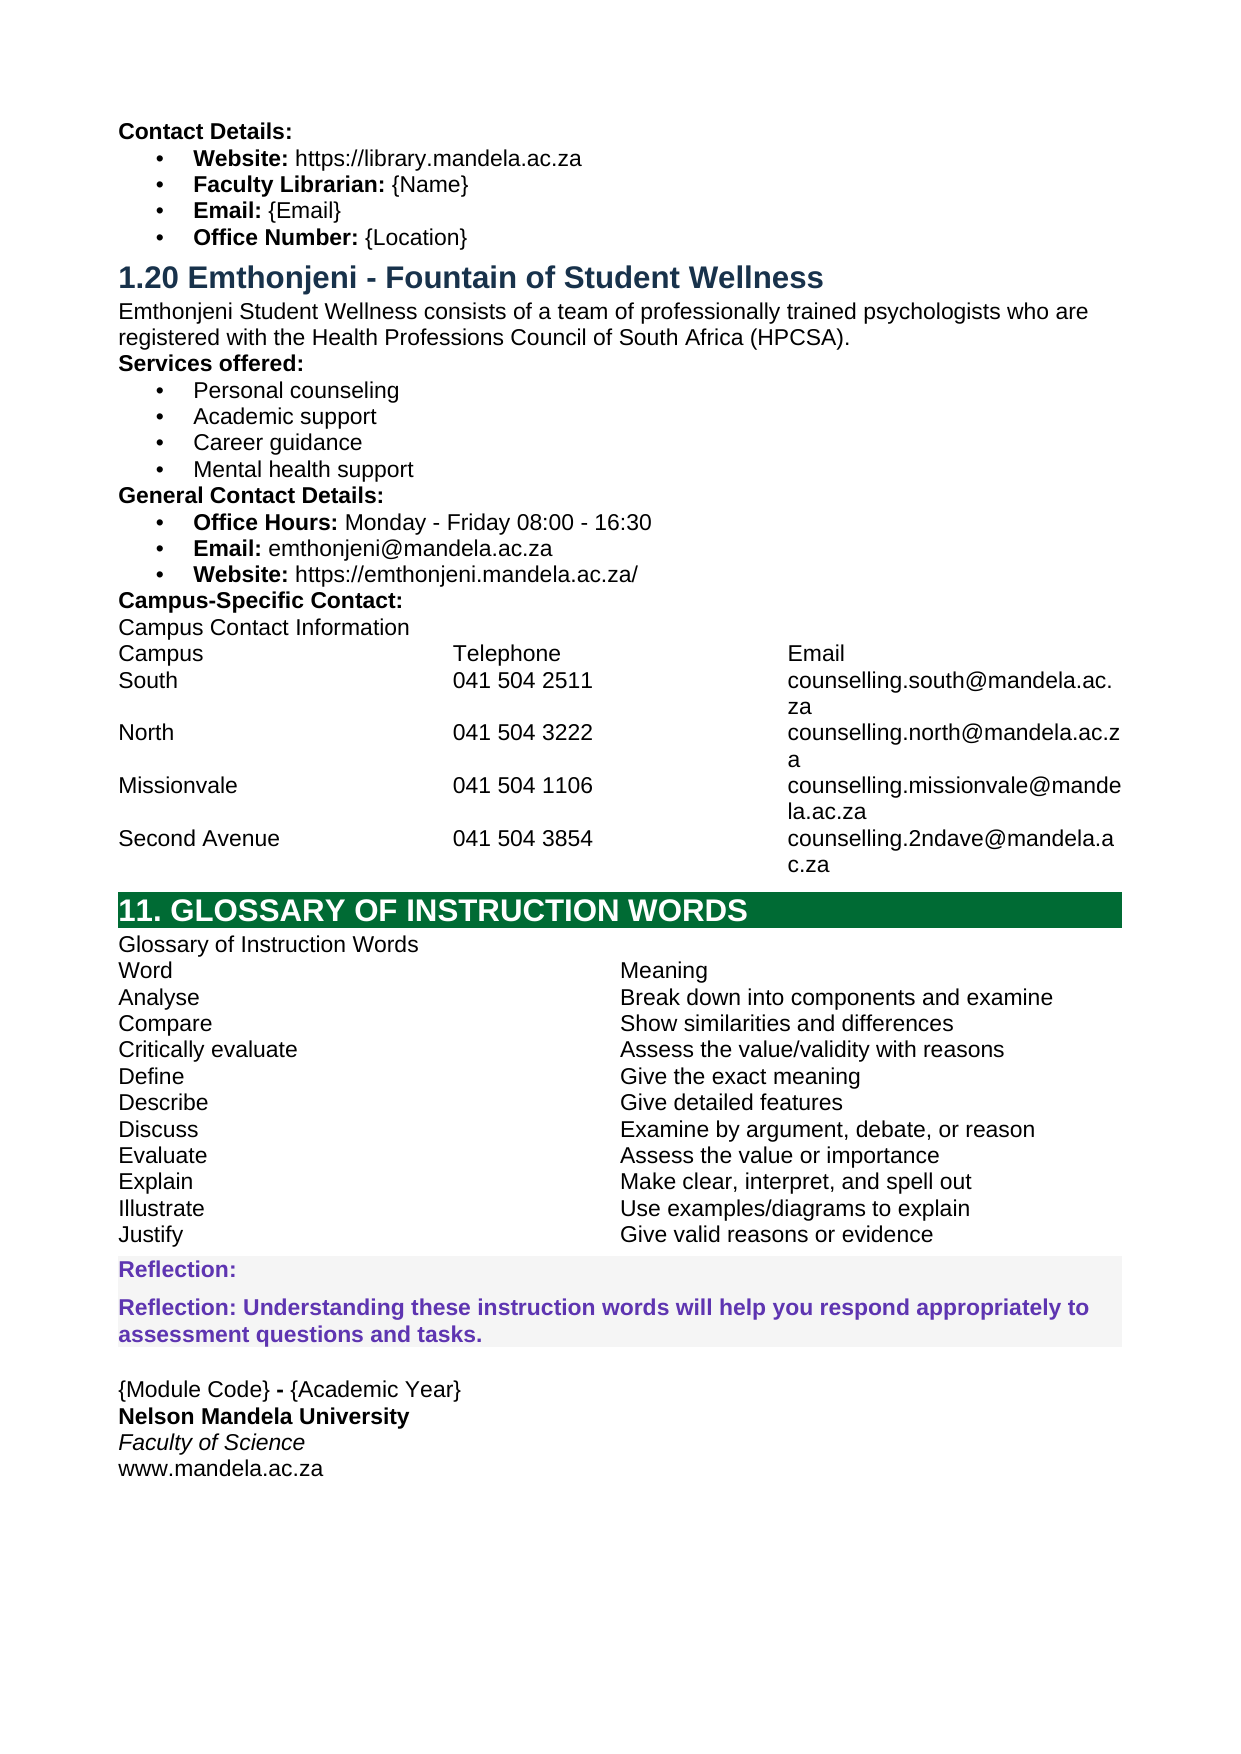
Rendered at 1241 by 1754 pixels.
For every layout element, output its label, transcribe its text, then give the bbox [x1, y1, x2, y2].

list Email: {Email} [156, 197, 1122, 223]
list Faculty Librarian: {Name} [156, 171, 1122, 197]
subtitle 11. GLOSSARY OF INSTRUCTION WORDS [118, 892, 1122, 928]
text Contact Details: [118, 118, 1122, 144]
table_header Email [788, 640, 1122, 667]
table_cell Explain [118, 1168, 620, 1194]
list Office Hours: Monday - Friday 08:00 - 16:30 [156, 508, 1122, 535]
list Office Number: {Location} [156, 223, 1122, 250]
text Glossary of Instruction Words [118, 931, 1122, 957]
list Career guidance [156, 429, 1122, 456]
table_cell Break down into components and examine [620, 984, 1122, 1010]
table_cell Give the exact meaning [620, 1063, 1122, 1089]
list Personal counseling [156, 377, 1122, 403]
table_cell Critically evaluate [118, 1036, 620, 1063]
table_cell Missionvale [118, 772, 453, 825]
subtitle 1.20 Emthonjeni - Fountain of Student Wellness [118, 259, 1122, 295]
table_cell Show similarities and differences [620, 1010, 1122, 1036]
text Reflection: [118, 1256, 1122, 1282]
table_cell Describe [118, 1089, 620, 1116]
table_cell South [118, 667, 453, 719]
text Faculty of Science [118, 1429, 1122, 1455]
table_cell counselling.south@mandela.ac.za [788, 667, 1122, 719]
text Campus Contact Information [118, 614, 1122, 640]
list Academic support [156, 403, 1122, 429]
table_cell Give valid reasons or evidence [620, 1221, 1122, 1247]
text Services offered: [118, 350, 1122, 377]
table_cell Make clear, interpret, and spell out [620, 1168, 1122, 1194]
text General Contact Details: [118, 482, 1122, 508]
text www.mandela.ac.za [118, 1455, 1122, 1482]
table_cell Second Avenue [118, 825, 453, 877]
list Mental health support [156, 456, 1122, 482]
table_cell Illustrate [118, 1195, 620, 1221]
list Website: https://emthonjeni.mandela.ac.za/ [156, 561, 1122, 587]
table_cell 041 504 1106 [453, 772, 787, 825]
table_cell Define [118, 1063, 620, 1089]
list Email: emthonjeni@mandela.ac.za [156, 535, 1122, 561]
table_cell 041 504 3222 [453, 719, 787, 772]
table_header Campus [118, 640, 453, 667]
table_cell counselling.missionvale@mandela.ac.za [788, 772, 1122, 825]
text {Module Code} - {Academic Year} [118, 1376, 1122, 1403]
table_cell Evaluate [118, 1142, 620, 1168]
table_cell Use examples/diagrams to explain [620, 1195, 1122, 1221]
table_cell counselling.2ndave@mandela.ac.za [788, 825, 1122, 877]
table_cell Assess the value or importance [620, 1142, 1122, 1168]
table_cell North [118, 719, 453, 772]
table_cell 041 504 2511 [453, 667, 787, 719]
table_cell counselling.north@mandela.ac.za [788, 719, 1122, 772]
text Emthonjeni Student Wellness consists of a team of professionally trained psychologists who are registered with the Health Professions Council of South Africa (HPCSA). [118, 298, 1122, 350]
text Campus-Specific Contact: [118, 587, 1122, 614]
table_cell Compare [118, 1010, 620, 1036]
table_cell Discuss [118, 1116, 620, 1142]
text Nelson Mandela University [118, 1403, 1122, 1429]
table_cell Give detailed features [620, 1089, 1122, 1116]
table_cell 041 504 3854 [453, 825, 787, 877]
text Reflection: Understanding these instruction words will help you respond appropriately to assessment questions and tasks. [118, 1294, 1122, 1347]
table_cell Analyse [118, 984, 620, 1010]
table_cell Examine by argument, debate, or reason [620, 1116, 1122, 1142]
table_cell Assess the value/validity with reasons [620, 1036, 1122, 1063]
table_cell Justify [118, 1221, 620, 1247]
table_header Word [118, 958, 620, 984]
table_header Telephone [453, 640, 787, 667]
list Website: https://library.mandela.ac.za [156, 144, 1122, 171]
table_header Meaning [620, 958, 1122, 984]
